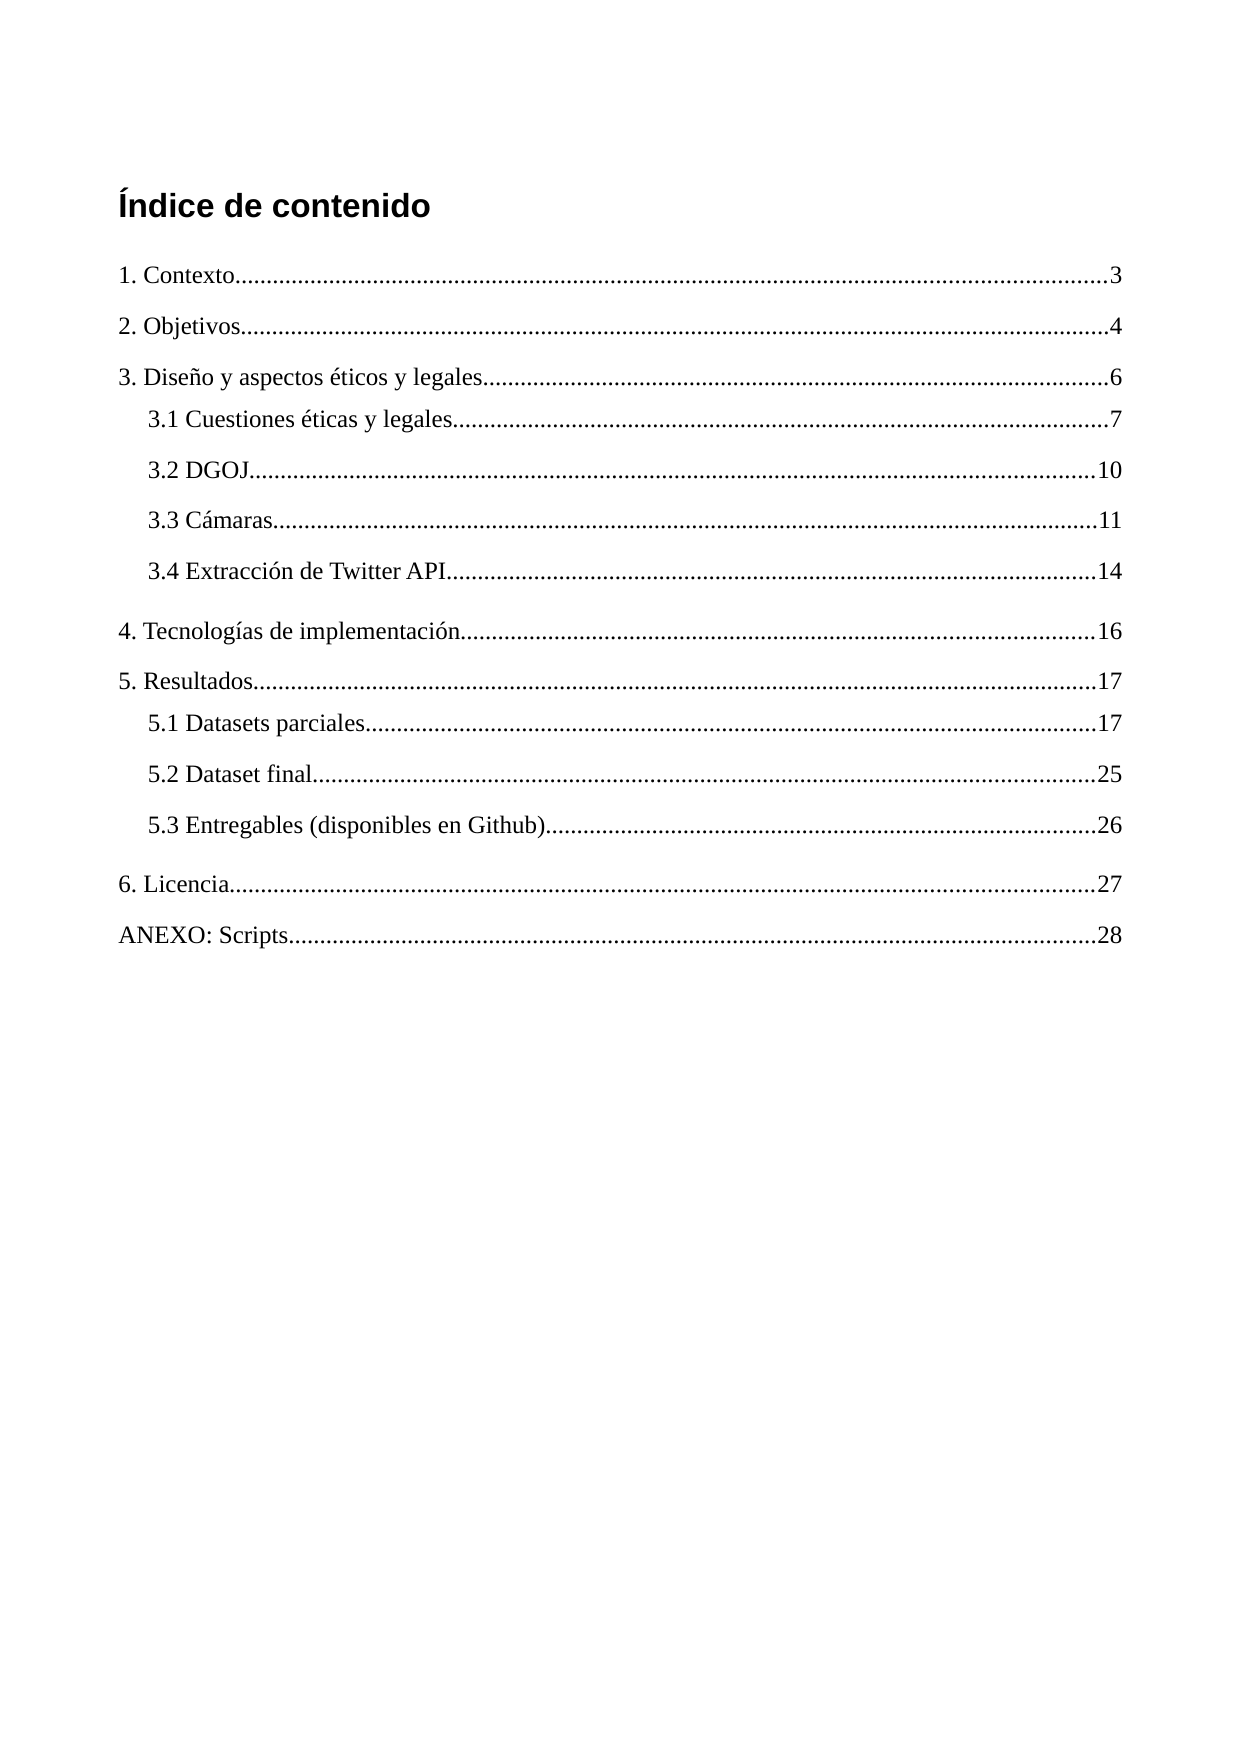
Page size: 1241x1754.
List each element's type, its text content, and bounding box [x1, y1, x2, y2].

text 5.3 Entregables (disponibles en Github) 26 [148, 810, 1122, 838]
subtitle Índice de contenido [118, 186, 1122, 225]
text 3.2 DGOJ 10 [148, 455, 1122, 483]
text 5. Resultados 17 [118, 666, 1122, 695]
text 3.4 Extracción de Twitter API 14 [148, 556, 1122, 585]
text 5.1 Datasets parciales 17 [148, 708, 1122, 737]
text 6. Licencia 27 [118, 869, 1122, 898]
text 1. Contexto 3 [118, 261, 1122, 289]
text 2. Objetivos 4 [118, 311, 1122, 340]
text 3.1 Cuestiones éticas y legales 7 [148, 404, 1122, 433]
text 4. Tecnologías de implementación 16 [118, 616, 1122, 644]
text 5.2 Dataset final 25 [148, 759, 1122, 788]
text 3. Diseño y aspectos éticos y legales 6 [118, 362, 1122, 391]
text ANEXO: Scripts 28 [118, 920, 1122, 949]
text 3.3 Cámaras 11 [148, 505, 1122, 534]
